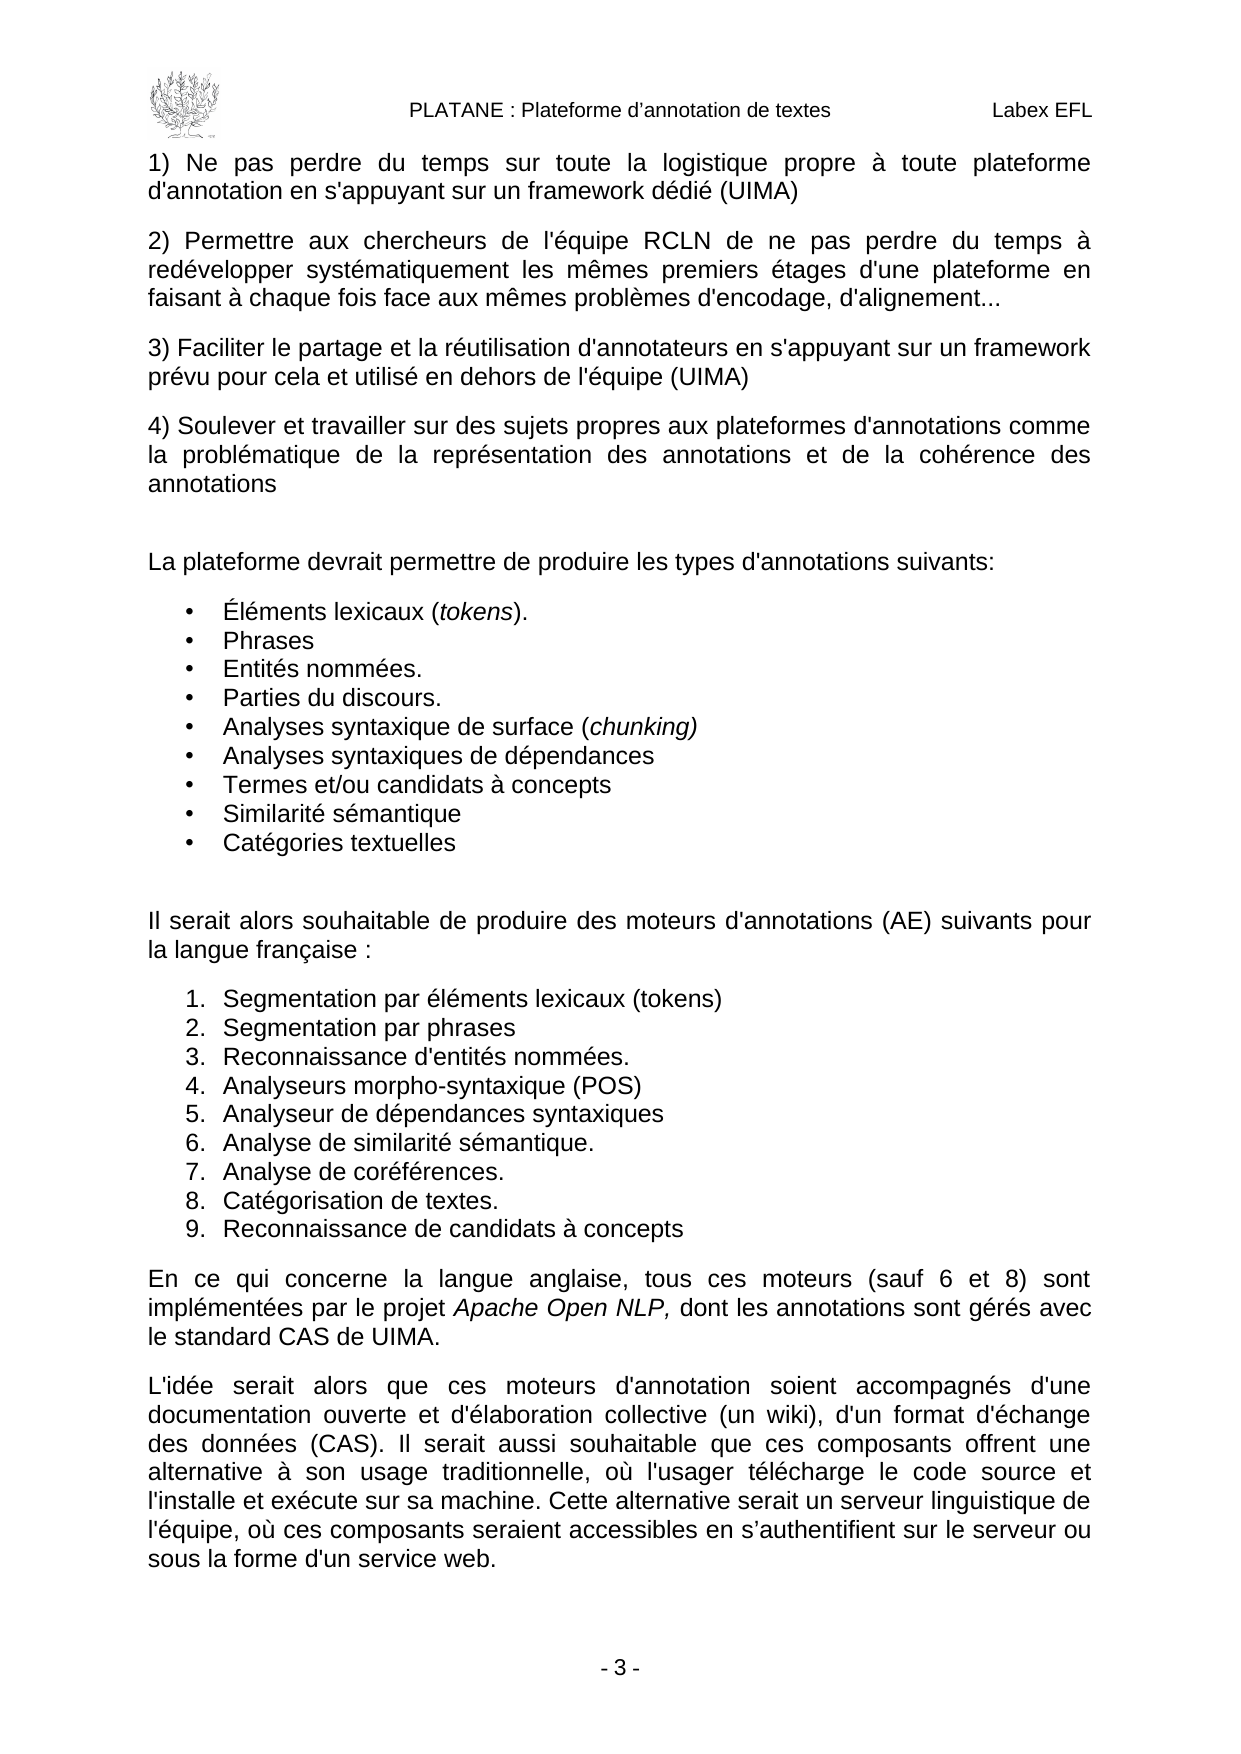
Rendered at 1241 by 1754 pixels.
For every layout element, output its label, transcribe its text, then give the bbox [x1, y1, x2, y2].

text 1) Ne pas perdre du temps sur toute la logistique propre à toute plateforme d'annotation en s'appuyant sur un framework dédié (UIMA) [148, 148, 1093, 205]
list Analyse de similarité sémantique. [185, 1128, 1093, 1157]
list Analyses syntaxique de surface (chunking) [185, 712, 1093, 741]
list Termes et/ou candidats à concepts [185, 770, 1093, 799]
text En ce qui concerne la langue anglaise, tous ces moteurs (sauf 6 et 8) sont implémentées par le projet Apache Open NLP, dont les annotations sont gérés avec le standard CAS de UIMA. [148, 1264, 1093, 1350]
text 4) Soulever et travailler sur des sujets propres aux plateformes d'annotations comme la problématique de la représentation des annotations et de la cohérence des annotations [148, 411, 1093, 526]
text 2) Permettre aux chercheurs de l'équipe RCLN de ne pas perdre du temps à redévelopper systématiquement les mêmes premiers étages d'une plateforme en faisant à chaque fois face aux mêmes problèmes d'encodage, d'alignement... [148, 226, 1093, 312]
list Catégories textuelles [185, 828, 1093, 856]
list Analyses syntaxiques de dépendances [185, 741, 1093, 770]
list Parties du discours. [185, 683, 1093, 712]
picture [146, 67, 221, 140]
list Segmentation par phrases [185, 1013, 1093, 1042]
list Éléments lexicaux (tokens). [185, 597, 1093, 626]
list Analyseur de dépendances syntaxiques [185, 1099, 1093, 1128]
list Similarité sémantique [185, 799, 1093, 828]
list Segmentation par éléments lexicaux (tokens) [185, 984, 1093, 1013]
list Reconnaissance d'entités nommées. [185, 1042, 1093, 1071]
list Phrases [185, 626, 1093, 654]
list Analyse de coréférences. [185, 1157, 1093, 1186]
list Entités nommées. [185, 654, 1093, 683]
list Catégorisation de textes. [185, 1186, 1093, 1214]
text L'idée serait alors que ces moteurs d'annotation soient accompagnés d'une documentation ouverte et d'élaboration collective (un wiki), d'un format d'échange des données (CAS). Il serait aussi souhaitable que ces composants offrent une alternative à son usage traditionnelle, où l'usager télécharge le code source et l'installe et exécute sur sa machine. Cette alternative serait un serveur linguistique de l'équipe, où ces composants seraient accessibles en s’authentifient sur le serveur ou sous la forme d'un service web. [148, 1371, 1093, 1572]
text Il serait alors souhaitable de produire des moteurs d'annotations (AE) suivants pour la langue française : [148, 906, 1093, 963]
list Reconnaissance de candidats à concepts [185, 1214, 1093, 1243]
list Analyseurs morpho-syntaxique (POS) [185, 1071, 1093, 1099]
text La plateforme devrait permettre de produire les types d'annotations suivants: [148, 547, 1093, 576]
text 3) Faciliter le partage et la réutilisation d'annotateurs en s'appuyant sur un framework prévu pour cela et utilisé en dehors de l'équipe (UIMA) [148, 333, 1093, 391]
